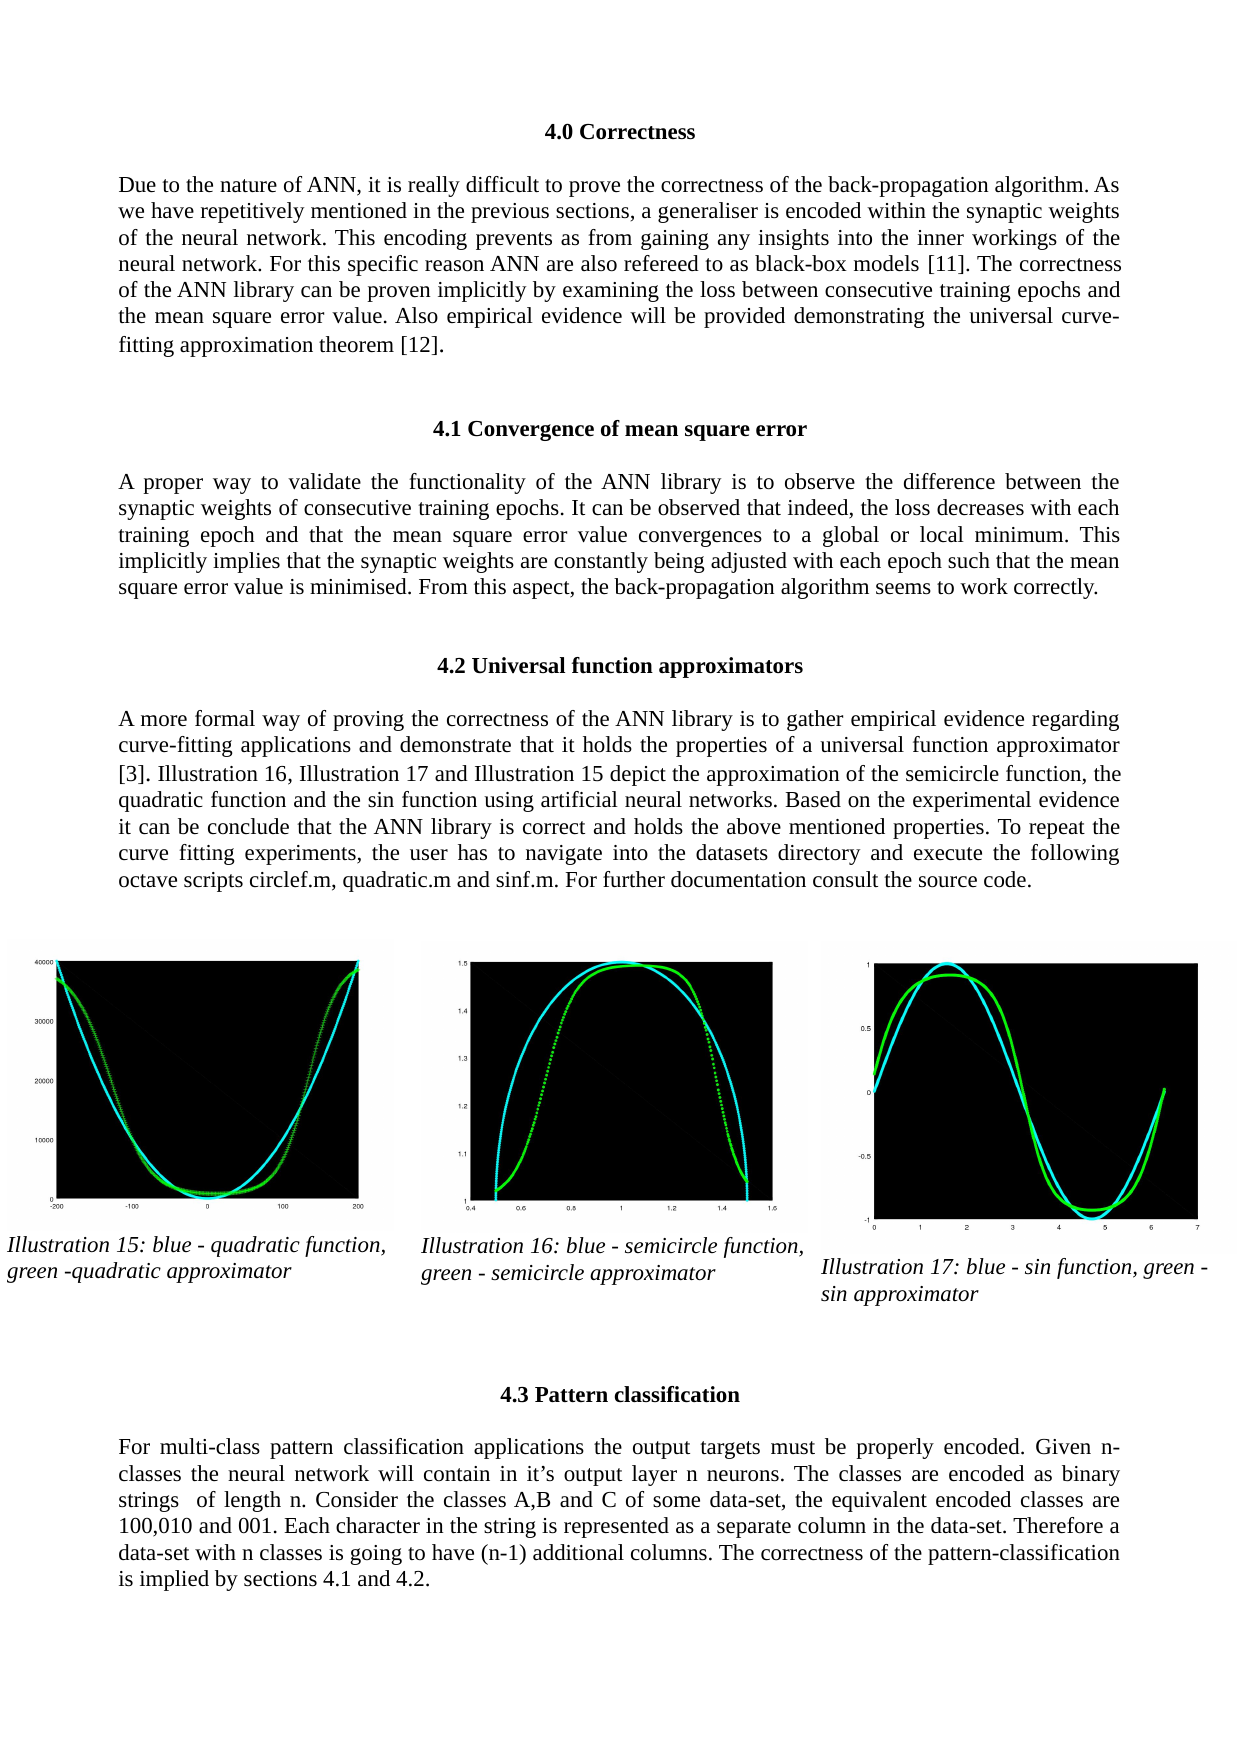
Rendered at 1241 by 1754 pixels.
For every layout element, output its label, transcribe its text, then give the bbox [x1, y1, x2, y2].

picture [420, 941, 809, 1233]
picture [6, 939, 395, 1231]
text 4.0 Correctness [118, 118, 1122, 144]
text Illustration 17: blue - sin function, green - sin approximator [821, 1254, 1237, 1306]
text 4.3 Pattern classification [118, 1381, 1122, 1407]
text For multi-class pattern classification applications the output targets must be properly encoded. Given n-classes the neural network will contain in it’s output layer n neurons. The classes are encoded as binary strings of length n. Consider the classes A,B and C of some data-set, the equivalent encoded classes are 100,010 and 001. Each character in the string is represented as a separate column in the data-set. Therefore a data-set with n classes is going to have (n-1) additional columns. The correctness of the pattern-classification is implied by sections 4.1 and 4.2. [118, 1433, 1122, 1592]
text Due to the nature of ANN, it is really difficult to prove the correctness of the back-propagation algorithm. As we have repetitively mentioned in the previous sections, a generaliser is encoded within the synaptic weights of the neural network. This encoding prevents as from gaining any insights into the inner workings of the neural network. For this specific reason ANN are also refereed to as black-box models [11]. The correctness of the ANN library can be proven implicitly by examining the loss between consecutive training epochs and the mean square error value. Also empirical evidence will be provided demonstrating the universal curve-fitting approximation theorem [12]. [118, 171, 1122, 358]
text 4.2 Universal function approximators [118, 652, 1122, 679]
text A proper way to validate the functionality of the ANN library is to observe the difference between the synaptic weights of consecutive training epochs. It can be observed that indeed, the loss decreases with each training epoch and that the mean square error value convergences to a global or local minimum. This implicitly implies that the synaptic weights are constantly being adjusted with each epoch such that the mean square error value is minimised. From this aspect, the back-propagation algorithm seems to work correctly. [118, 468, 1122, 600]
text 4.1 Convergence of mean square error [118, 415, 1122, 442]
text Illustration 16: blue - semicircle function, green - semicircle approximator [421, 1233, 808, 1285]
picture [820, 941, 1237, 1254]
text A more formal way of proving the correctness of the ANN library is to gather empirical evidence regarding curve-fitting applications and demonstrate that it holds the properties of a universal function approximator [3]. Illustration 16, Illustration 17 and Illustration 15 depict the approximation of the semicircle function, the quadratic function and the sin function using artificial neural networks. Based on the experimental evidence it can be conclude that the ANN library is correct and holds the above mentioned properties. To repeat the curve fitting experiments, the user has to navigate into the datasets directory and execute the following octave scripts circlef.m, quadratic.m and sinf.m. For further documentation consult the source code. [118, 705, 1122, 892]
text Illustration 15: blue - quadratic function, green -quadratic approximator [7, 1231, 394, 1283]
